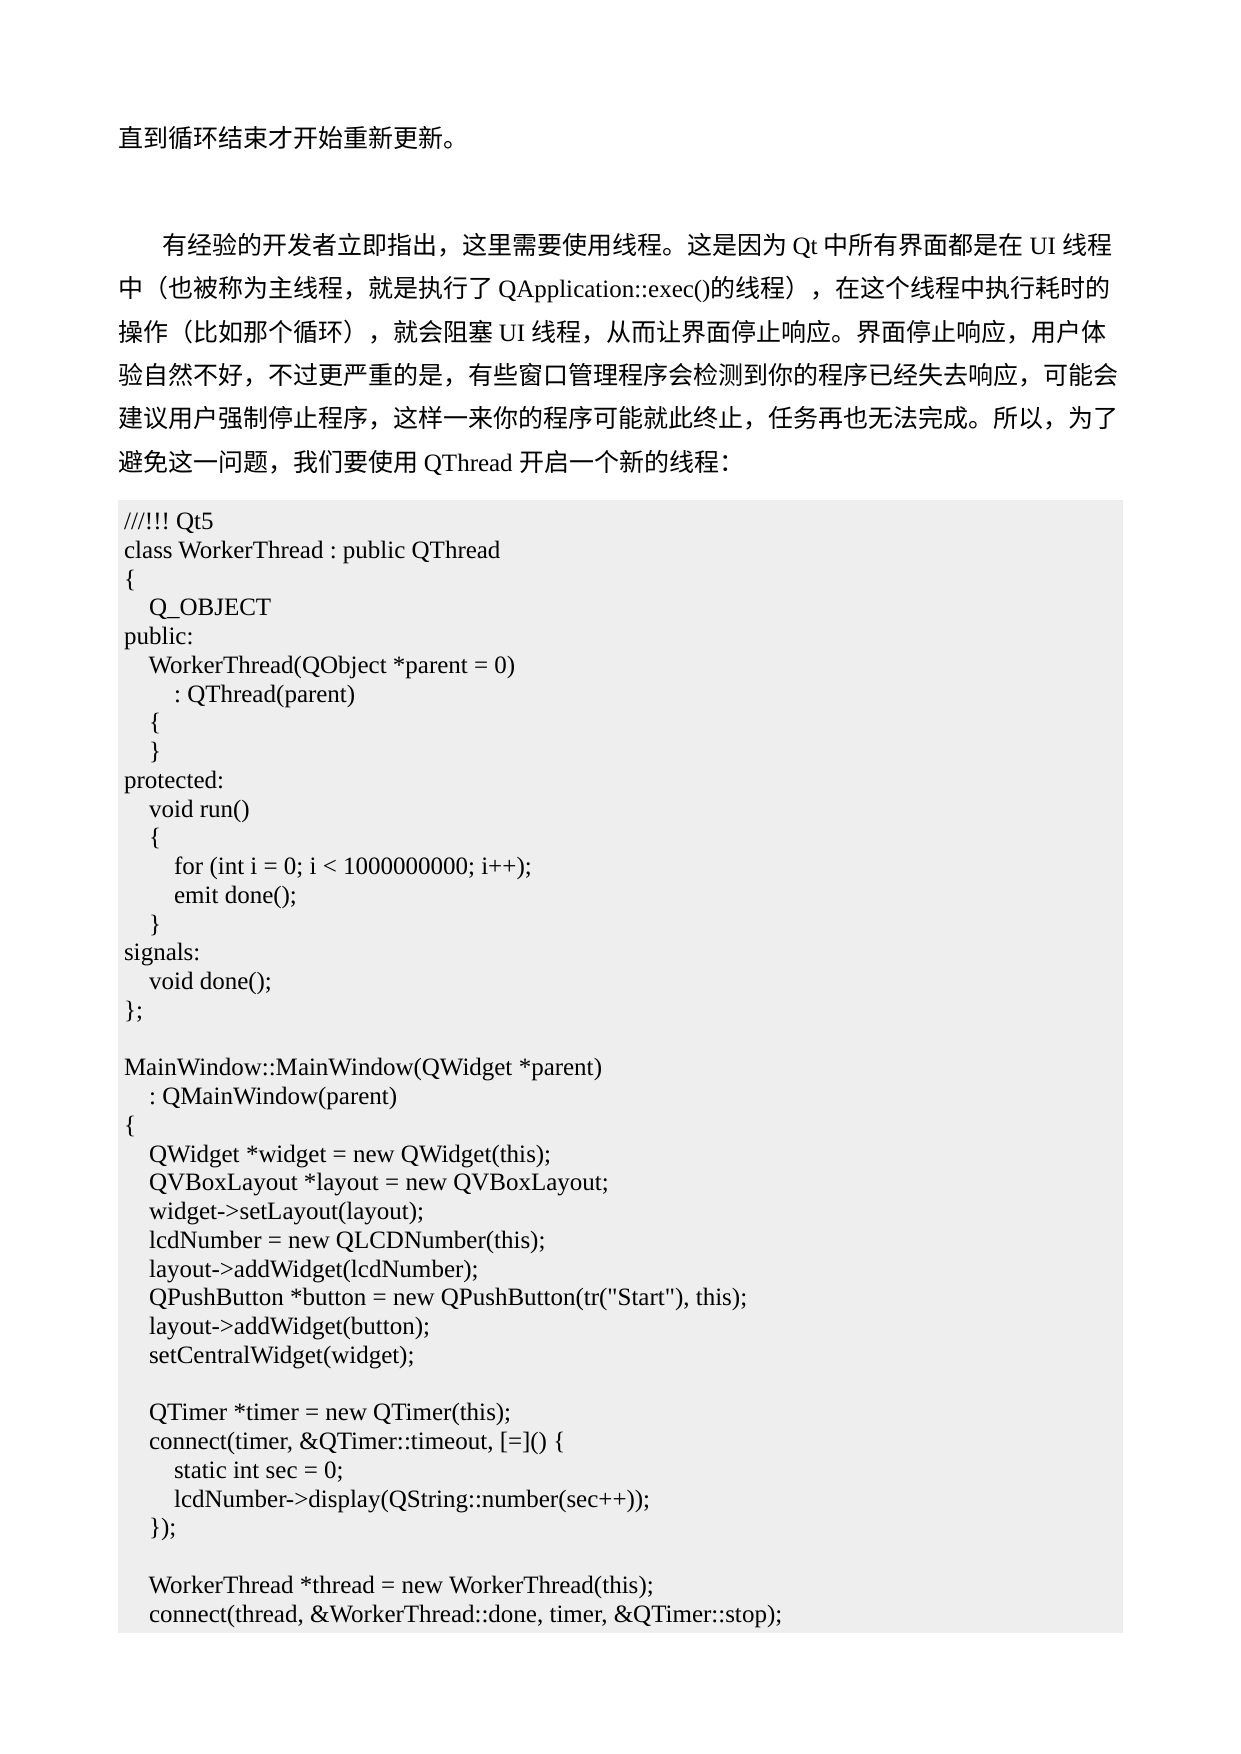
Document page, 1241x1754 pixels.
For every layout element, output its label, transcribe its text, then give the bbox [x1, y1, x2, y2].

text 有经验的开发者立即指出，这里需要使用线程。这是因为 Qt 中所有界面都是在 UI 线程中（也被称为主线程，就是执行了QApplication::exec()的线程），在这个线程中执行耗时的操作（比如那个循环），就会阻塞 UI 线程，从而让界面停止响应。界面停止响应，用户体验自然不好，不过更严重的是，有些窗口管理程序会检测到你的程序已经失去响应，可能会建议用户强制停止程序，这样一来你的程序可能就此终止，任务再也无法完成。所以，为了避免这一问题，我们要使用 QThread 开启一个新的线程： [118, 225, 1122, 479]
text 我们的主界面有一个用于显示时间的 LCD 数字面板还有一个用于启动任务的按钮。程序的目的是用户点击按钮，开始一个非常耗时的运算（程序中我们以一个 2000000000 次的循环来替代这个非常耗时的工作，在真实的程序中，这可能是一个网络访问，可能是需要复制一个很大的文件或者其它任务），同时 LCD 开始显示逝去的毫秒数。毫秒数通过一个计时器QTimer进行更新。计算完成后，计时器停止。这是一个很简单的应用，也看不出有任何问题。但是当我们开始运行程序时，问题就来了：点击按钮之后，程序界面直接停止响应，直到循环结束才开始重新更新。 [118, 118, 1122, 154]
table_header ///!!! Qt5 class WorkerThread : public QThread { Q_OBJECT public: WorkerThread(QObject *parent = 0) : QThread(parent) { } protected: void run() { for (int i = 0; i < 1000000000; i++); emit done(); } signals: void done(); }; MainWindow::MainWindow(QWidget *parent) : QMainWindow(parent) { QWidget *widget = new QWidget(this); QVBoxLayout *layout = new QVBoxLayout; widget->setLayout(layout); lcdNumber = new QLCDNumber(this); layout->addWidget(lcdNumber); QPushButton *button = new QPushButton(tr("Start"), this); layout->addWidget(button); setCentralWidget(widget); QTimer *timer = new QTimer(this); connect(timer, &QTimer::timeout, [=]() { static int sec = 0; lcdNumber->display(QString::number(sec++)); }); WorkerThread *thread = new WorkerThread(this); connect(thread, &WorkerThread::done, timer, &QTimer::stop); [118, 500, 1123, 1633]
